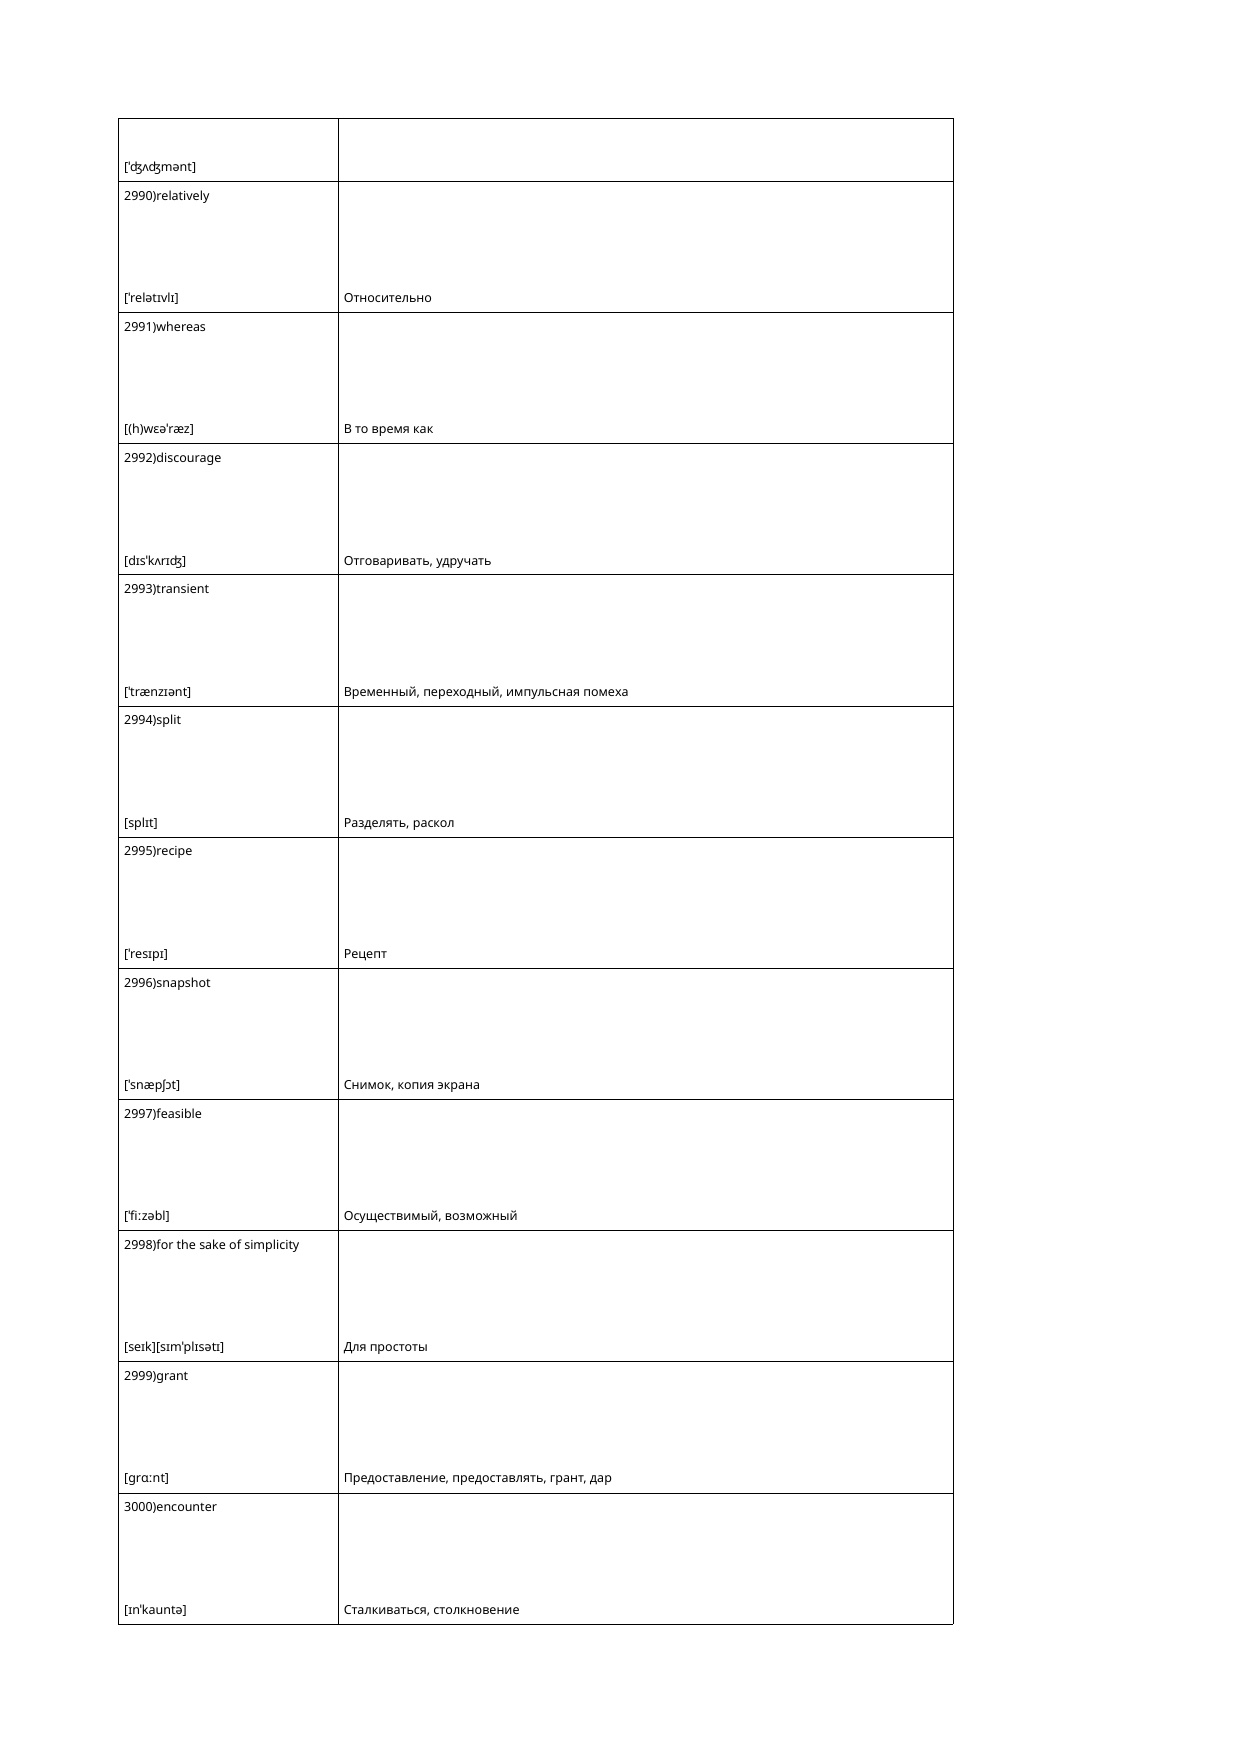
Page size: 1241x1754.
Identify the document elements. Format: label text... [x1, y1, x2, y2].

table_cell Предоставление, предоставлять, грант, дар [339, 1362, 953, 1492]
table_cell [ˈʤʌʤmənt] [119, 119, 338, 181]
table_cell 2993)transient [ˈtrænzɪənt] [119, 575, 338, 706]
table_cell 2990)relatively [ˈrelətɪvlɪ] [119, 182, 338, 312]
table_cell Отговаривать, удручать [339, 444, 953, 574]
table_cell 2991)whereas [(h)wɛəˈræz] [119, 313, 338, 443]
table_cell Для простоты [339, 1231, 953, 1361]
table_cell 2996)snapshot [ˈsnæpʃɔt] [119, 969, 338, 1099]
table_cell Временный, переходный, импульсная помеха [339, 575, 953, 706]
table_cell В то время как [339, 313, 953, 443]
table_cell 2997)feasible [ˈfiːzəbl] [119, 1100, 338, 1230]
table_cell 3000)encounter [ɪnˈkauntə] [119, 1494, 338, 1623]
table_cell 2999)grant [grɑːnt] [119, 1362, 338, 1492]
table_cell 2998)for the sake of simplicity [seɪk][sɪmˈplɪsətɪ] [119, 1231, 338, 1361]
table_cell Относительно [339, 182, 953, 312]
table_cell Разделять, раскол [339, 707, 953, 837]
table_cell Осуществимый, возможный [339, 1100, 953, 1230]
table_cell 2994)split [splɪt] [119, 707, 338, 837]
table_cell Сталкиваться, столкновение [339, 1494, 953, 1623]
table_cell Снимок, копия экрана [339, 969, 953, 1099]
table_cell 2995)recipe [ˈresɪpɪ] [119, 838, 338, 968]
table_cell Рецепт [339, 838, 953, 968]
table_cell [339, 119, 953, 181]
table_cell 2992)discourage [dɪsˈkʌrɪʤ] [119, 444, 338, 574]
